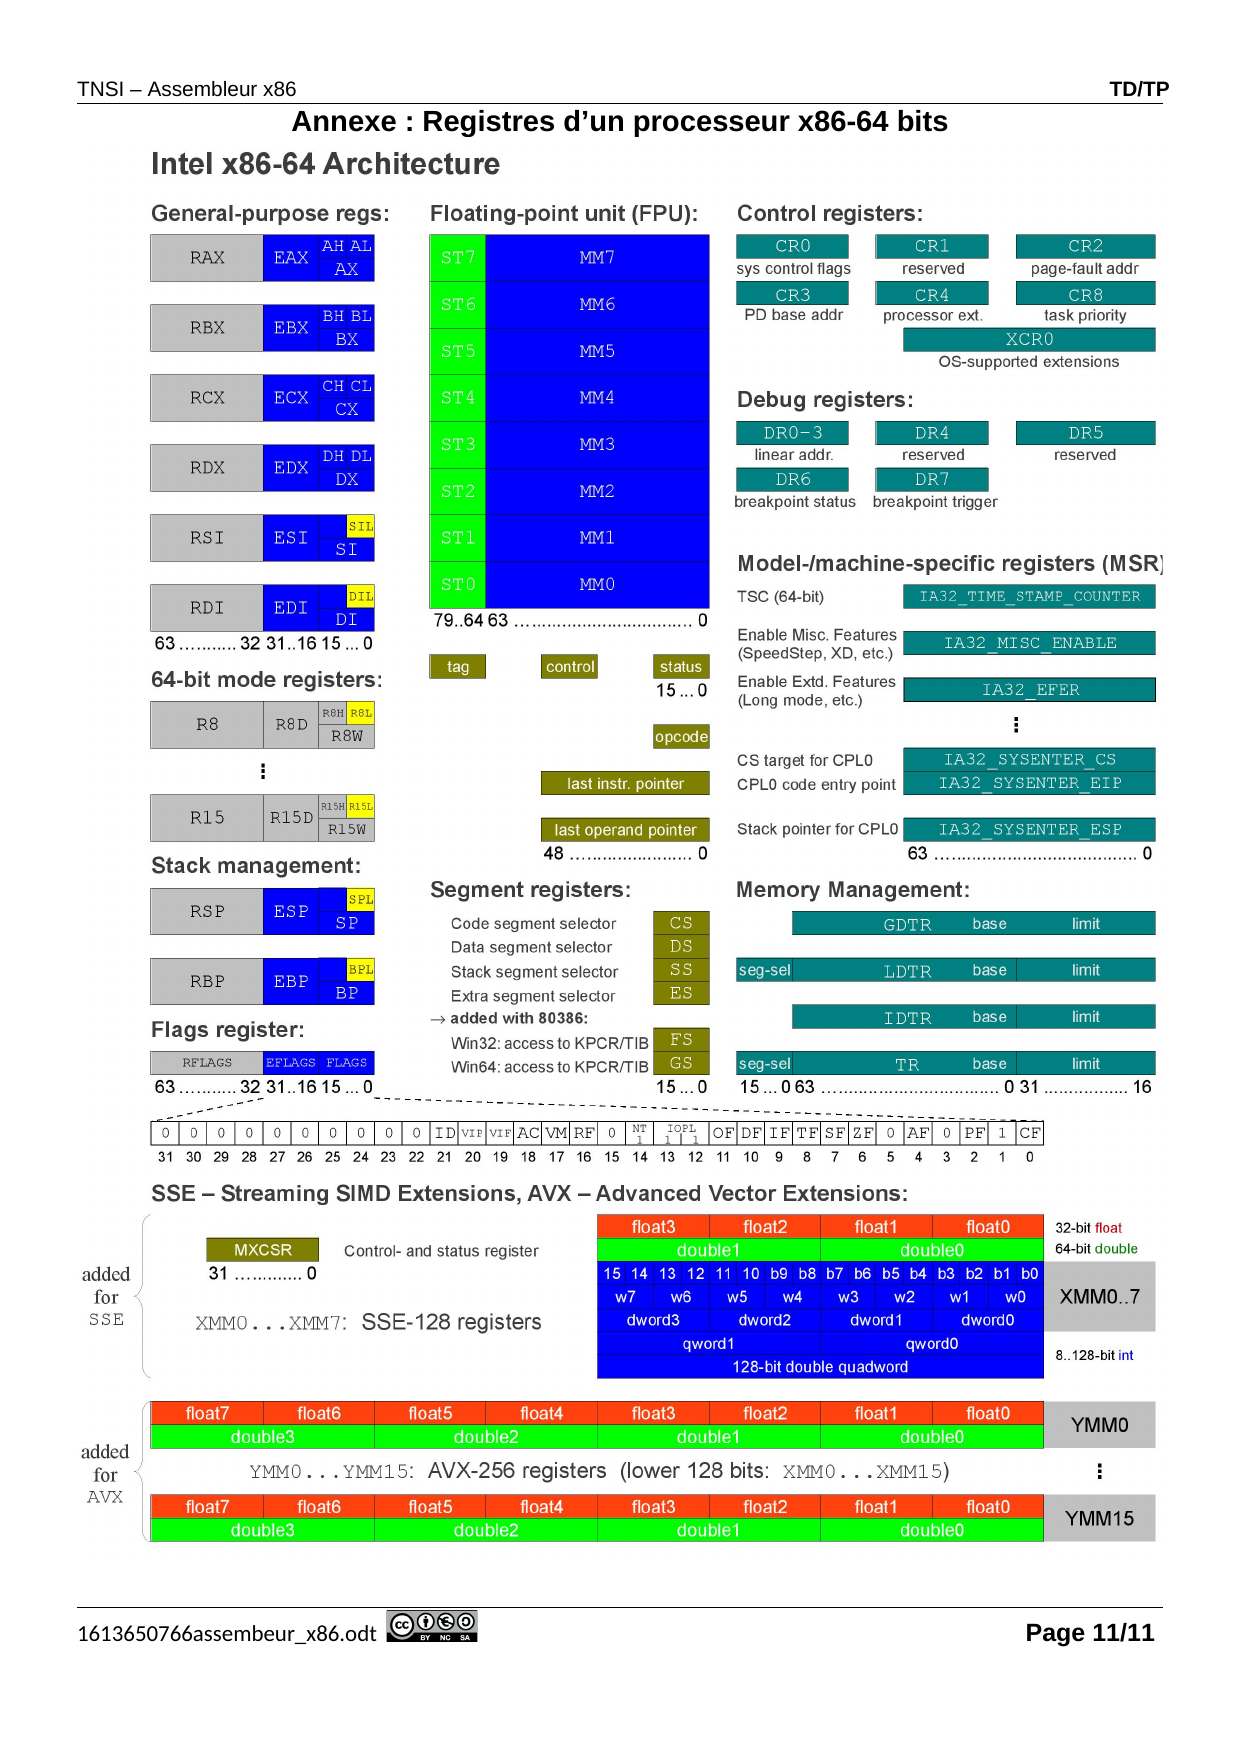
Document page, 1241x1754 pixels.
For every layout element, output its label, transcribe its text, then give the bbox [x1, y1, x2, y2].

picture [386, 1610, 478, 1642]
text Annexe : Registres d’un processeur x86-64 bits [77, 104, 1163, 137]
picture [76, 137, 1163, 1555]
